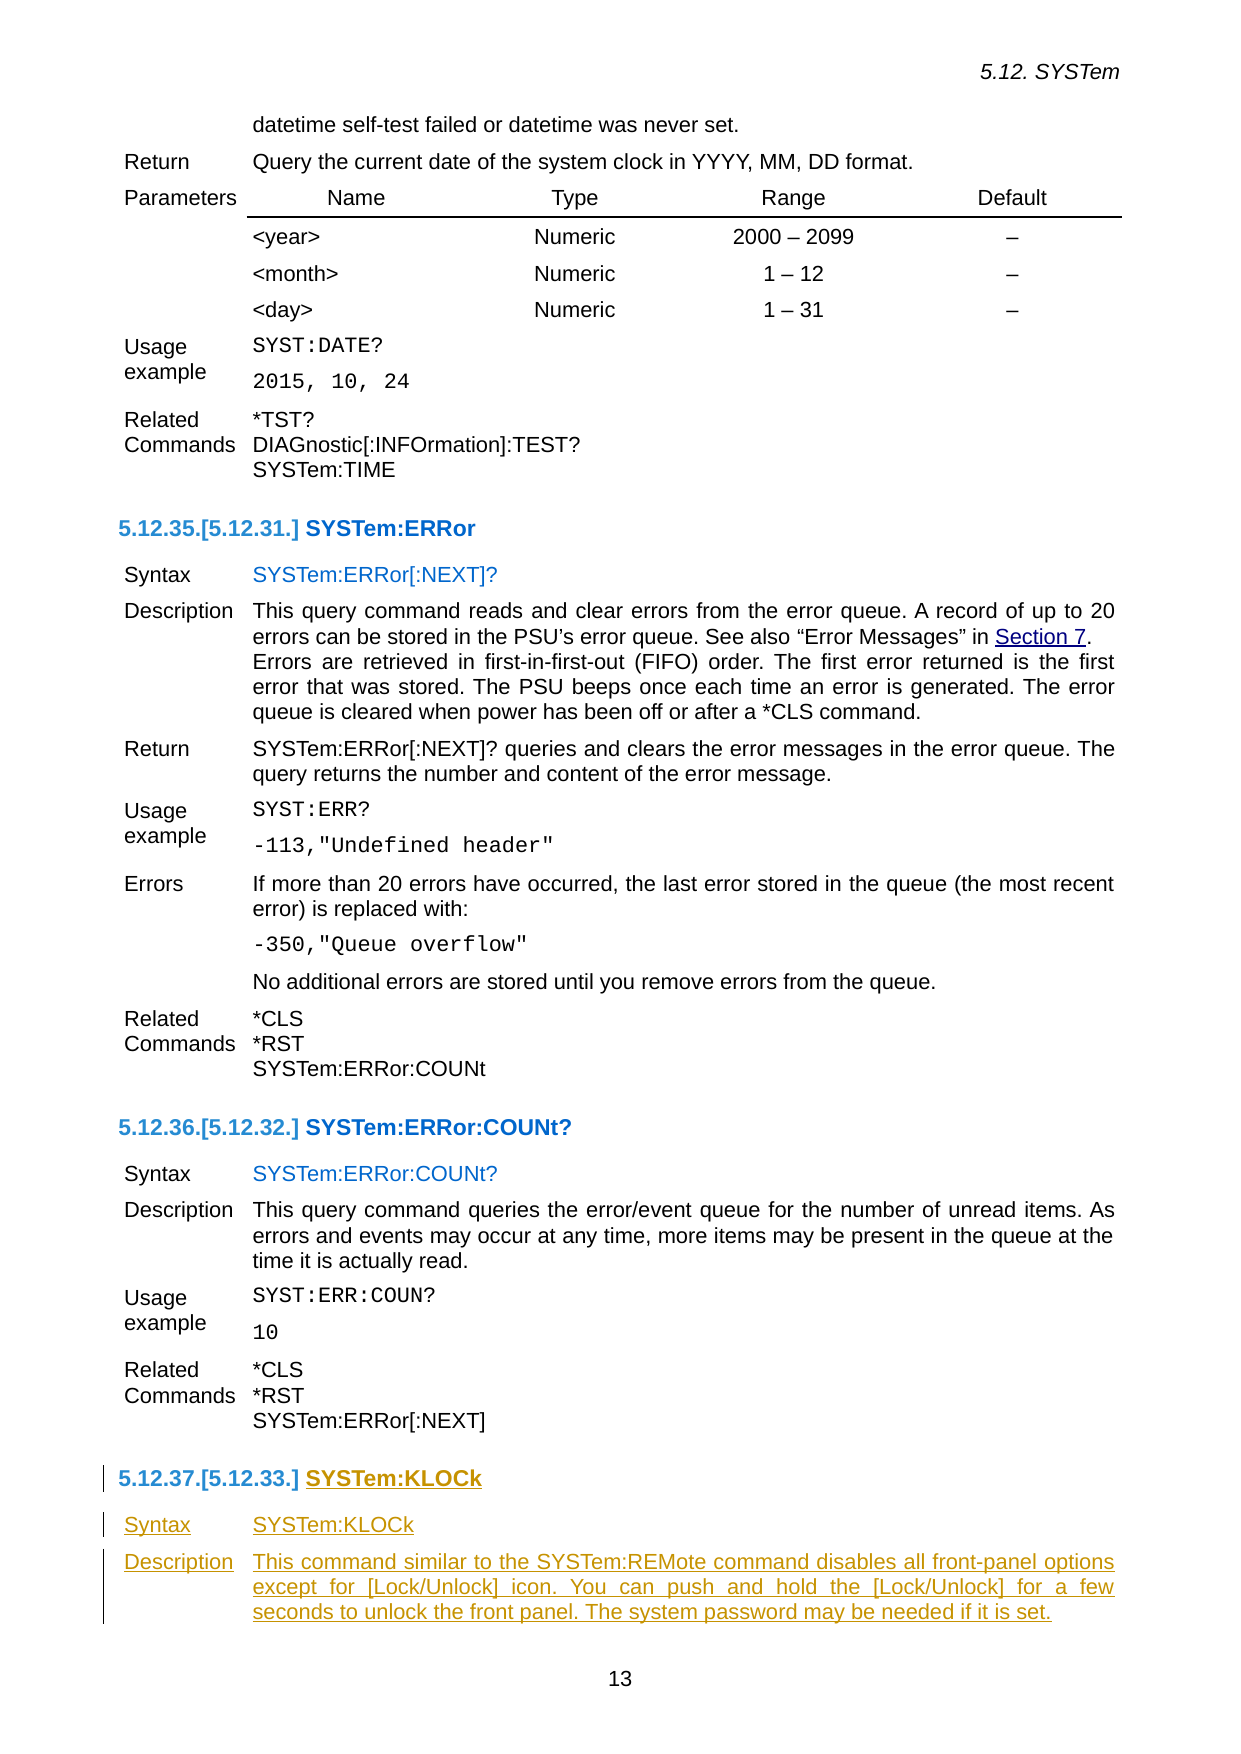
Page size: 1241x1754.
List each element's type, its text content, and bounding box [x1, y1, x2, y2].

table_cell This query command reads and clear errors from the error queue. A record of up to 20 errors can be stored in the PSU’s error queue. See also “Error Messages” in Section 7. Errors are retrieved in first-in-first-out (FIFO) order. The first error returned is the first error that was stored. The PSU beeps once each time an error is generated. The error queue is cleared when power has been off or after a *CLS command. [247, 593, 1122, 730]
table_cell If more than 20 errors have occurred, the last error stored in the queue (the most recent error) is replaced with: -350,"Queue overflow" No additional errors are stored until you remove errors from the queue. [247, 865, 1122, 1000]
table_cell Usage example [118, 328, 247, 401]
table_cell Related Commands [118, 401, 247, 488]
table_cell – [903, 255, 1122, 292]
table_cell SYSTem:ERRor[:NEXT]? queries and clears the error messages in the error queue. The query returns the number and content of the error message. [247, 730, 1122, 792]
table_cell Usage example [118, 1279, 247, 1352]
table_header Syntax [118, 1506, 247, 1543]
table_cell This command similar to the SYSTem:REMote command disables all front-panel options except for [Lock/Unlock] icon. You can push and hold the [Lock/Unlock] for a few seconds to unlock the front panel. The system password may be needed if it is set. [247, 1543, 1122, 1630]
table_cell Default [903, 180, 1122, 216]
table_cell Description [118, 1192, 247, 1279]
table_cell 1 – 31 [684, 292, 903, 328]
table_cell This query command queries the error/event queue for the number of unread items. As errors and events may occur at any time, more items may be present in the queue at the time it is actually read. [247, 1192, 1122, 1279]
table_cell datetime self-test failed or datetime was never set. [247, 106, 1122, 143]
table_cell [118, 106, 247, 143]
table_cell Description [118, 1543, 247, 1630]
table_header SYSTem:ERRor[:NEXT]? [247, 556, 1122, 593]
table_cell Numeric [465, 255, 684, 292]
table_cell Related Commands [118, 1000, 247, 1087]
table_cell – [903, 218, 1122, 255]
table_cell – [903, 292, 1122, 328]
table_cell Type [465, 180, 684, 216]
table_cell SYST:DATE? 2015, 10, 24 [247, 328, 1122, 401]
table_cell Usage example [118, 792, 247, 865]
table_cell Range [684, 180, 903, 216]
table_cell *CLS *RST SYSTem:ERRor:COUNt [247, 1000, 1122, 1087]
table_cell <year> [247, 218, 465, 255]
table_cell 2000 – 2099 [684, 218, 903, 255]
table_header SYSTem:KLOCk [247, 1506, 1122, 1543]
table_header Syntax [118, 1155, 247, 1192]
subtitle SYSTem:ERRor:COUNt? [118, 1114, 1122, 1140]
table_cell SYST:ERR:COUN? 10 [247, 1279, 1122, 1352]
table_cell Return [118, 730, 247, 792]
table_cell <month> [247, 255, 465, 292]
table_cell Query the current date of the system clock in YYYY, MM, DD format. [247, 143, 1122, 179]
table_header Syntax [118, 556, 247, 593]
table_cell *CLS *RST SYSTem:ERRor[:NEXT] [247, 1352, 1122, 1439]
table_cell SYST:ERR? -113,"Undefined header" [247, 792, 1122, 865]
table_cell 1 – 12 [684, 255, 903, 292]
subtitle SYSTem:KLOCk [118, 1465, 1122, 1492]
table_cell *TST? DIAGnostic[:INFOrmation]:TEST? SYSTem:TIME [247, 401, 1122, 488]
table_cell Name [247, 180, 465, 216]
subtitle SYSTem:ERRor [118, 515, 1122, 541]
table_cell Errors [118, 865, 247, 1000]
table_header SYSTem:ERRor:COUNt? [247, 1155, 1122, 1192]
table_cell <day> [247, 292, 465, 328]
table_cell Parameters [118, 180, 247, 328]
table_cell Related Commands [118, 1352, 247, 1439]
table_cell Numeric [465, 292, 684, 328]
table_cell Return [118, 143, 247, 179]
table_cell Numeric [465, 218, 684, 255]
table_cell Description [118, 593, 247, 730]
